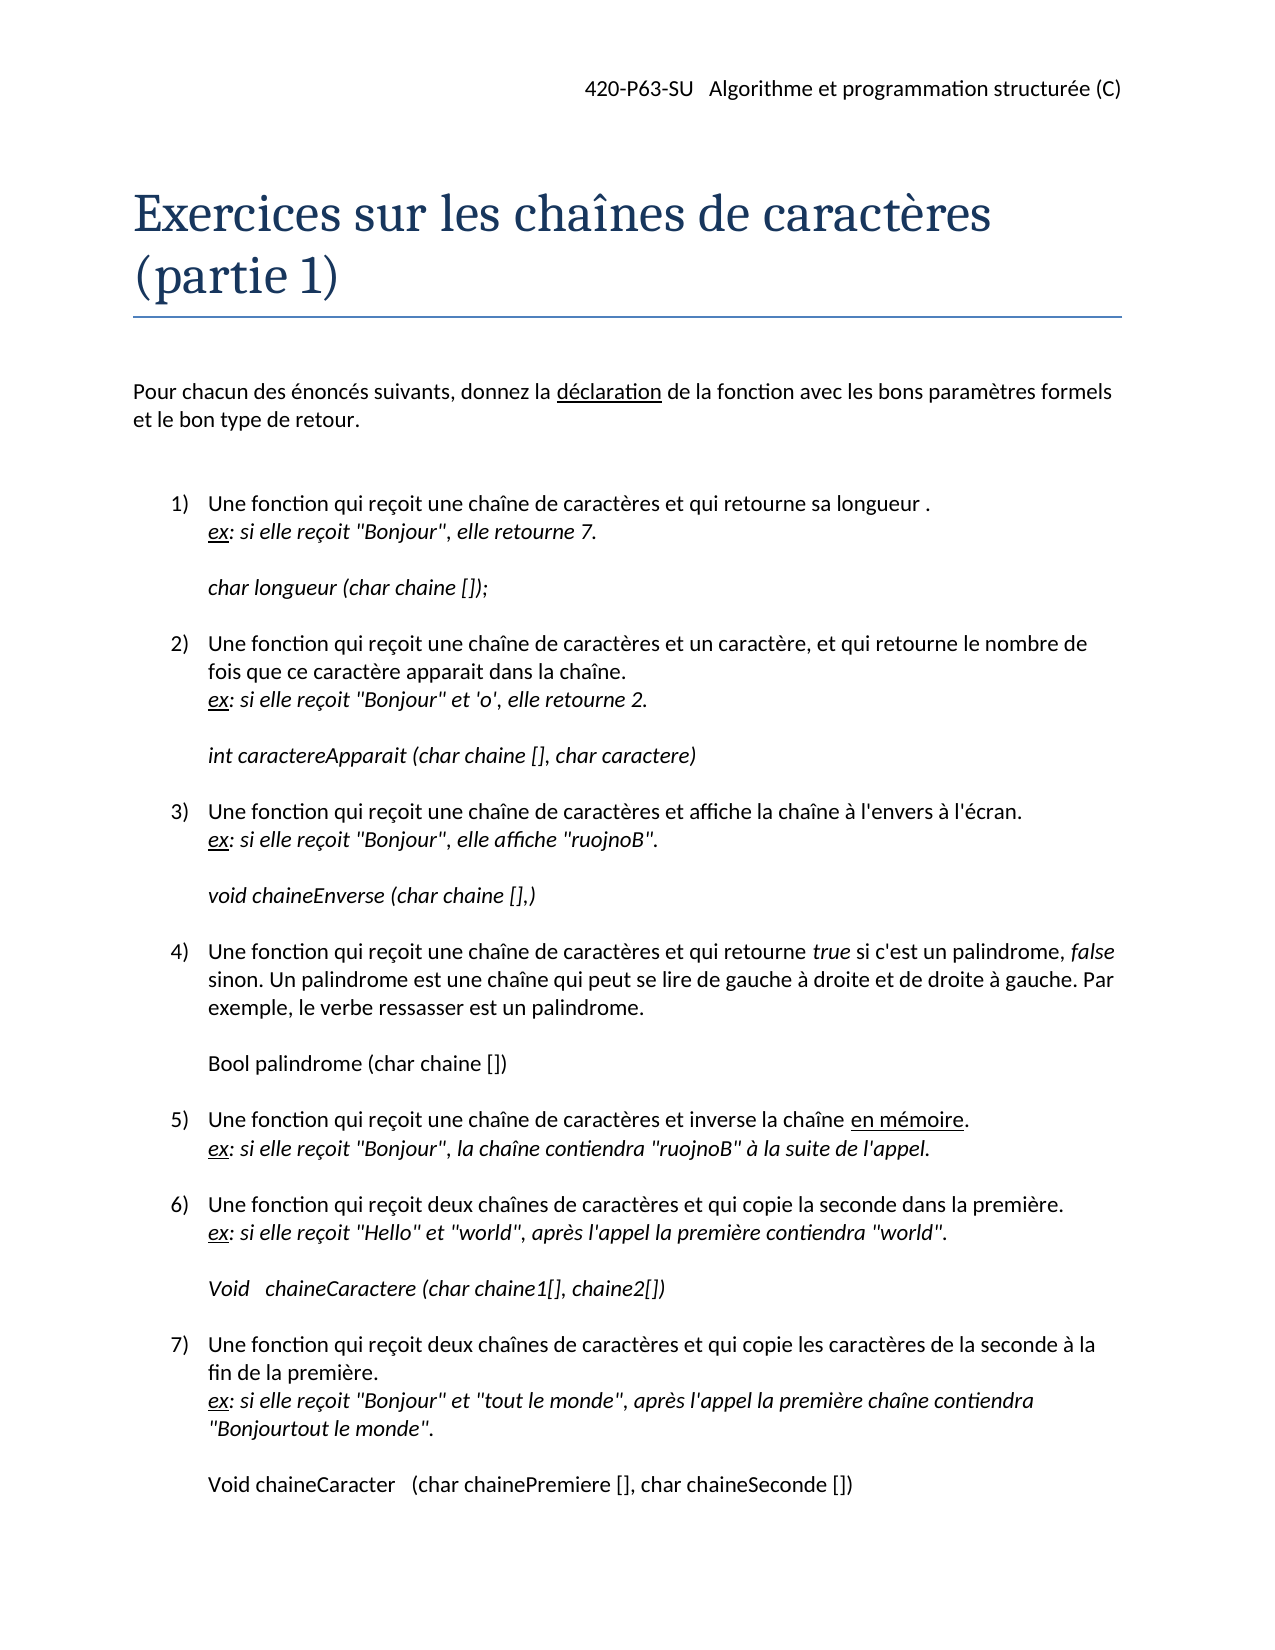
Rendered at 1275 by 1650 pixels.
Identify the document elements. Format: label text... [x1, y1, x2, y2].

list void chaineEnverse (char chaine [],) [208, 881, 1122, 909]
list ex: si elle reçoit "Bonjour" et 'o', elle retourne 2. [208, 685, 1122, 713]
list ex: si elle reçoit "Hello" et "world", après l'appel la première contiendra "world". [208, 1218, 1122, 1246]
list Une fonction qui reçoit une chaîne de caractères et inverse la chaîne en mémoire. [170, 1106, 1122, 1134]
list Une fonction qui reçoit une chaîne de caractères et qui retourne sa longueur . [170, 489, 1122, 517]
list Une fonction qui reçoit une chaîne de caractères et un caractère, et qui retourne le nombre de fois que ce caractère apparait dans la chaîne. [170, 629, 1122, 685]
list Void chaineCaractere (char chaine1[], chaine2[]) [208, 1274, 1122, 1302]
list ex: si elle reçoit "Bonjour" et "tout le monde", après l'appel la première chaîne contiendra "Bonjourtout le monde". [208, 1386, 1122, 1442]
title Exercices sur les chaînes de caractères (partie 1) [133, 183, 1122, 316]
list ex: si elle reçoit "Bonjour", la chaîne contiendra "ruojnoB" à la suite de l'appel. [208, 1134, 1122, 1162]
list int caractereApparait (char chaine [], char caractere) [208, 741, 1122, 769]
list Une fonction qui reçoit une chaîne de caractères et qui retourne true si c'est un palindrome, false sinon. Un palindrome est une chaîne qui peut se lire de gauche à droite et de droite à gauche. Par exemple, le verbe ressasser est un palindrome. [170, 937, 1122, 1022]
list Une fonction qui reçoit deux chaînes de caractères et qui copie les caractères de la seconde à la fin de la première. [170, 1330, 1122, 1386]
list Une fonction qui reçoit deux chaînes de caractères et qui copie la seconde dans la première. [170, 1190, 1122, 1218]
list Une fonction qui reçoit une chaîne de caractères et affiche la chaîne à l'envers à l'écran. [170, 797, 1122, 825]
list ex: si elle reçoit "Bonjour", elle affiche "ruojnoB". [208, 825, 1122, 853]
list Void chaineCaracter (char chainePremiere [], char chaineSeconde []) [208, 1470, 1122, 1498]
list Bool palindrome (char chaine []) [208, 1049, 1122, 1078]
list char longueur (char chaine []); [208, 573, 1122, 601]
list ex: si elle reçoit "Bonjour", elle retourne 7. [208, 517, 1122, 545]
text Pour chacun des énoncés suivants, donnez la déclaration de la fonction avec les bons paramètres formels et le bon type de retour. [133, 377, 1122, 433]
